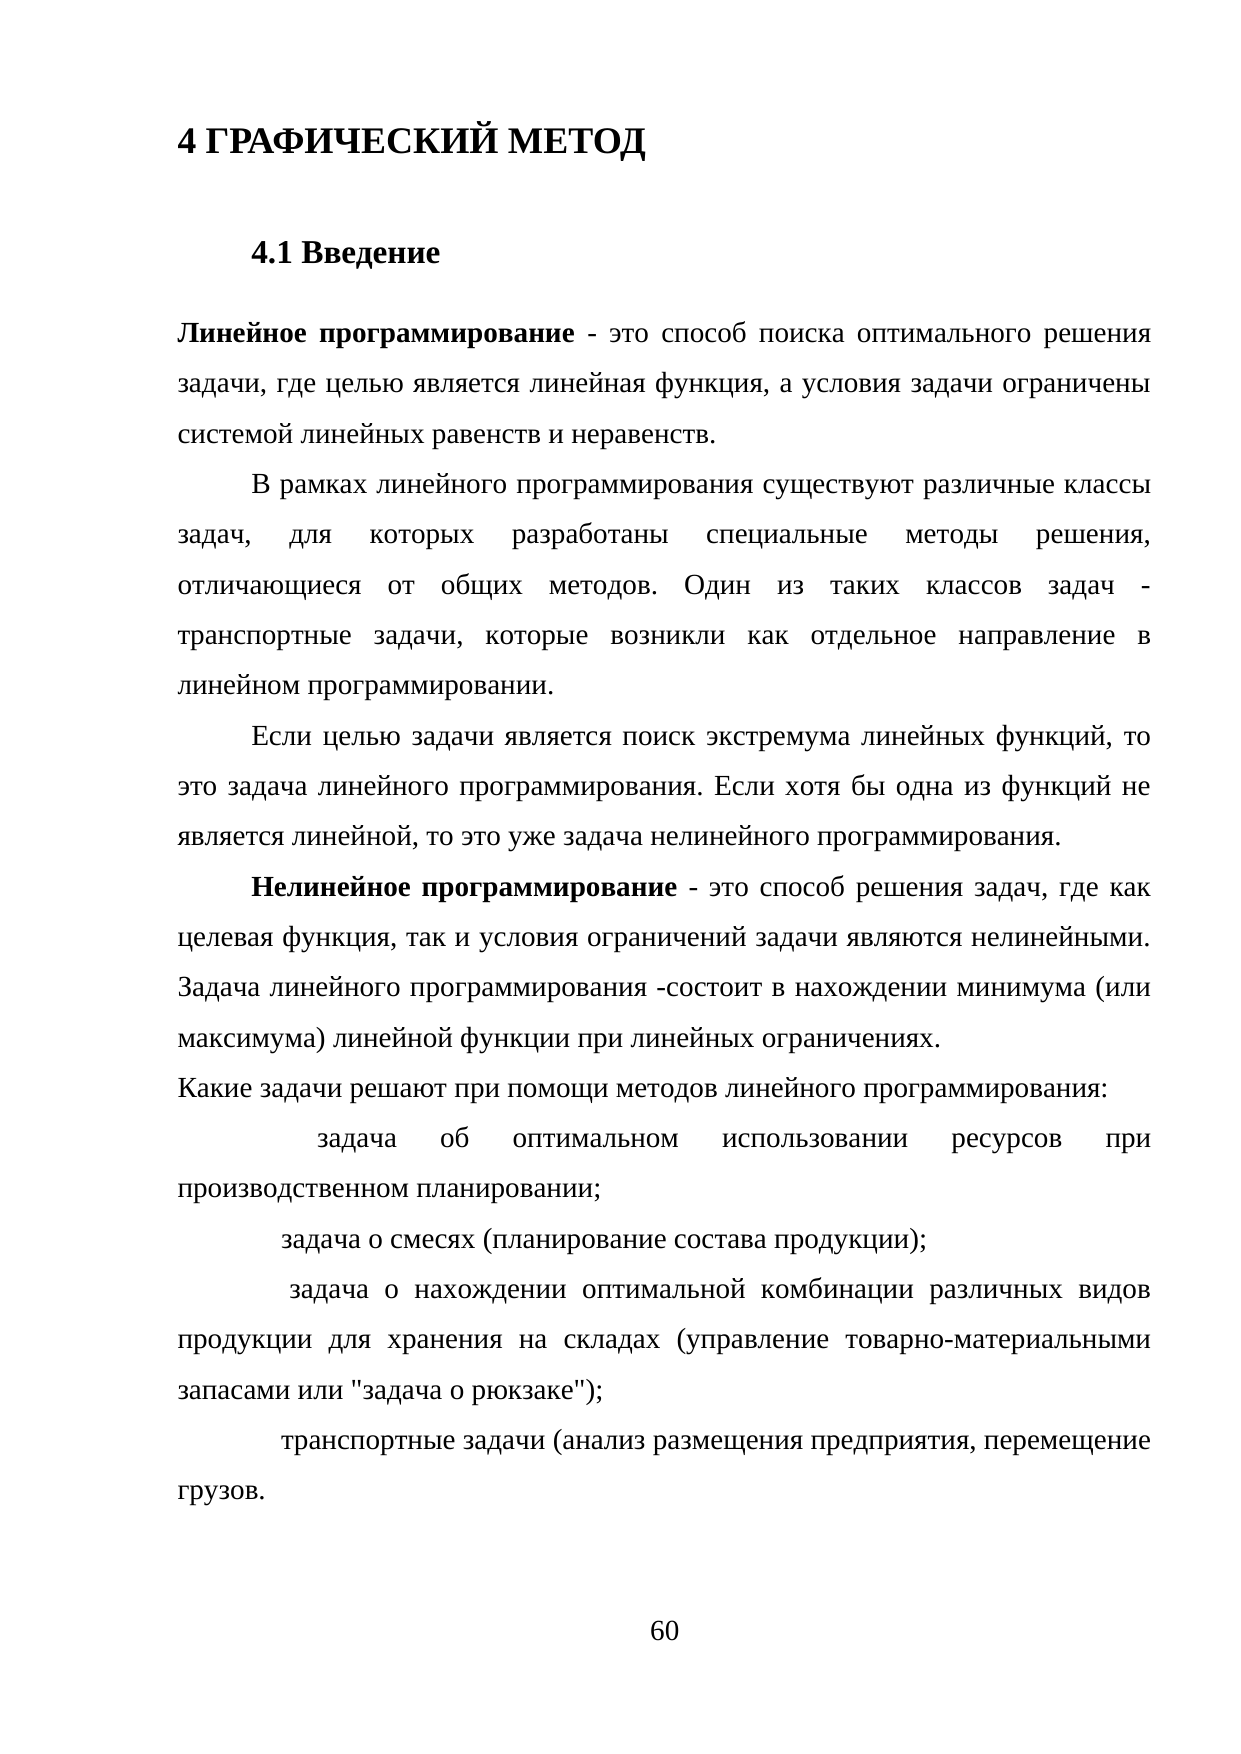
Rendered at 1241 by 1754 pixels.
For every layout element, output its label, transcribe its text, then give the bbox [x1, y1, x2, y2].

subtitle 4.1 Введение [177, 233, 1152, 271]
text  задача об оптимальном использовании ресурсов при производственном планировании; [177, 1120, 1152, 1204]
subtitle 4 ГРАФИЧЕСКИЙ МЕТОД [177, 118, 1152, 161]
text В рамках линейного программирования существуют различные классы задач, для которых разработаны специальные методы решения, отличающиеся от общих методов. Один из таких классов задач - транспортные задачи, которые возникли как отдельное направление в линейном программировании. [177, 466, 1152, 701]
text  задача о нахождении оптимальной комбинации различных видов продукции для хранения на складах (управление товарно-материальными запасами или "задача о рюкзаке"); [177, 1271, 1152, 1405]
text  транспортные задачи (анализ размещения предприятия, перемещение грузов. [177, 1422, 1152, 1506]
text  задача о смесях (планирование состава продукции); [177, 1221, 1152, 1254]
text Линейное программирование - это способ поиска оптимального решения задачи, где целью является линейная функция, а условия задачи ограничены системой линейных равенств и неравенств. [177, 315, 1152, 449]
text Какие задачи решают при помощи методов линейного программирования: [177, 1070, 1152, 1103]
text Нелинейное программирование - это способ решения задач, где как целевая функция, так и условия ограничений задачи являются нелинейными. Задача линейного программирования -состоит в нахождении минимума (или максимума) линейной функции при линейных ограничениях. [177, 869, 1152, 1053]
text Если целью задачи является поиск экстремума линейных функций, то это задача линейного программирования. Если хотя бы одна из функций не является линейной, то это уже задача нелинейного программирования. [177, 718, 1152, 852]
